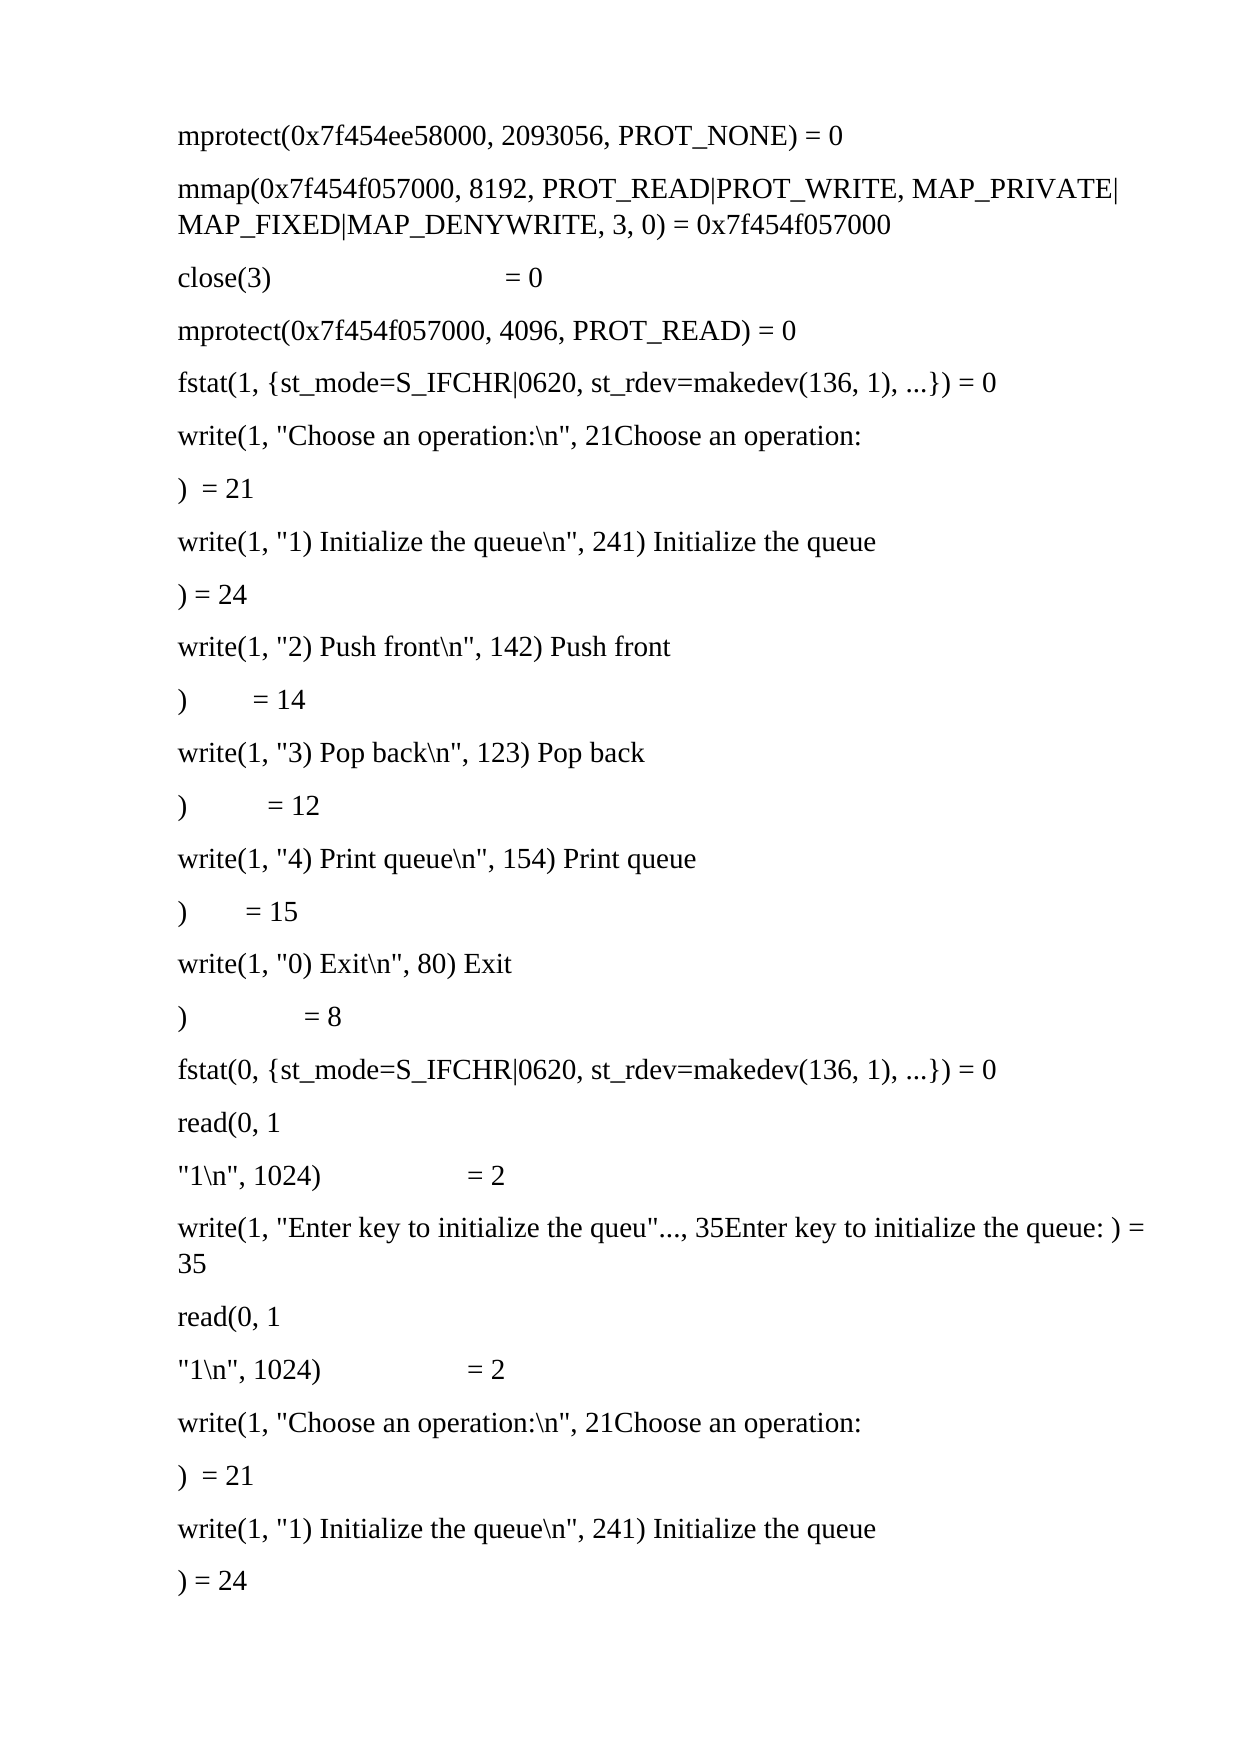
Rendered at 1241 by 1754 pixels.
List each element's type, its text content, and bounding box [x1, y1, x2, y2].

text write(1, "Choose an operation:\n", 21Choose an operation: [177, 1405, 1152, 1439]
text write(1, "3) Pop back\n", 123) Pop back [177, 735, 1152, 769]
text write(1, "Enter key to initialize the queu"..., 35Enter key to initialize the queue: ) = 35 [177, 1211, 1152, 1280]
text ) = 24 [177, 1563, 1152, 1597]
text fstat(1, {st_mode=S_IFCHR|0620, st_rdev=makedev(136, 1), ...}) = 0 [177, 366, 1152, 399]
text write(1, "2) Push front\n", 142) Push front [177, 629, 1152, 663]
text write(1, "Choose an operation:\n", 21Choose an operation: [177, 418, 1152, 452]
text ) = 24 [177, 577, 1152, 610]
text mmap(0x7f454f057000, 8192, PROT_READ|PROT_WRITE, MAP_PRIVATE|MAP_FIXED|MAP_DENYWRITE, 3, 0) = 0x7f454f057000 [177, 171, 1152, 241]
text ) = 12 [177, 788, 1152, 822]
text fstat(0, {st_mode=S_IFCHR|0620, st_rdev=makedev(136, 1), ...}) = 0 [177, 1052, 1152, 1086]
text mprotect(0x7f454ee58000, 2093056, PROT_NONE) = 0 [177, 118, 1152, 152]
text ) = 21 [177, 471, 1152, 505]
text mprotect(0x7f454f057000, 4096, PROT_READ) = 0 [177, 313, 1152, 346]
text write(1, "4) Print queue\n", 154) Print queue [177, 841, 1152, 874]
text write(1, "1) Initialize the queue\n", 241) Initialize the queue [177, 1511, 1152, 1544]
text "1\n", 1024) = 2 [177, 1352, 1152, 1386]
text read(0, 1 [177, 1299, 1152, 1333]
text "1\n", 1024) = 2 [177, 1158, 1152, 1191]
text ) = 15 [177, 894, 1152, 927]
text write(1, "0) Exit\n", 80) Exit [177, 946, 1152, 980]
text ) = 14 [177, 682, 1152, 716]
text write(1, "1) Initialize the queue\n", 241) Initialize the queue [177, 524, 1152, 557]
text close(3) = 0 [177, 260, 1152, 293]
text ) = 8 [177, 999, 1152, 1033]
text read(0, 1 [177, 1105, 1152, 1138]
text ) = 21 [177, 1458, 1152, 1491]
